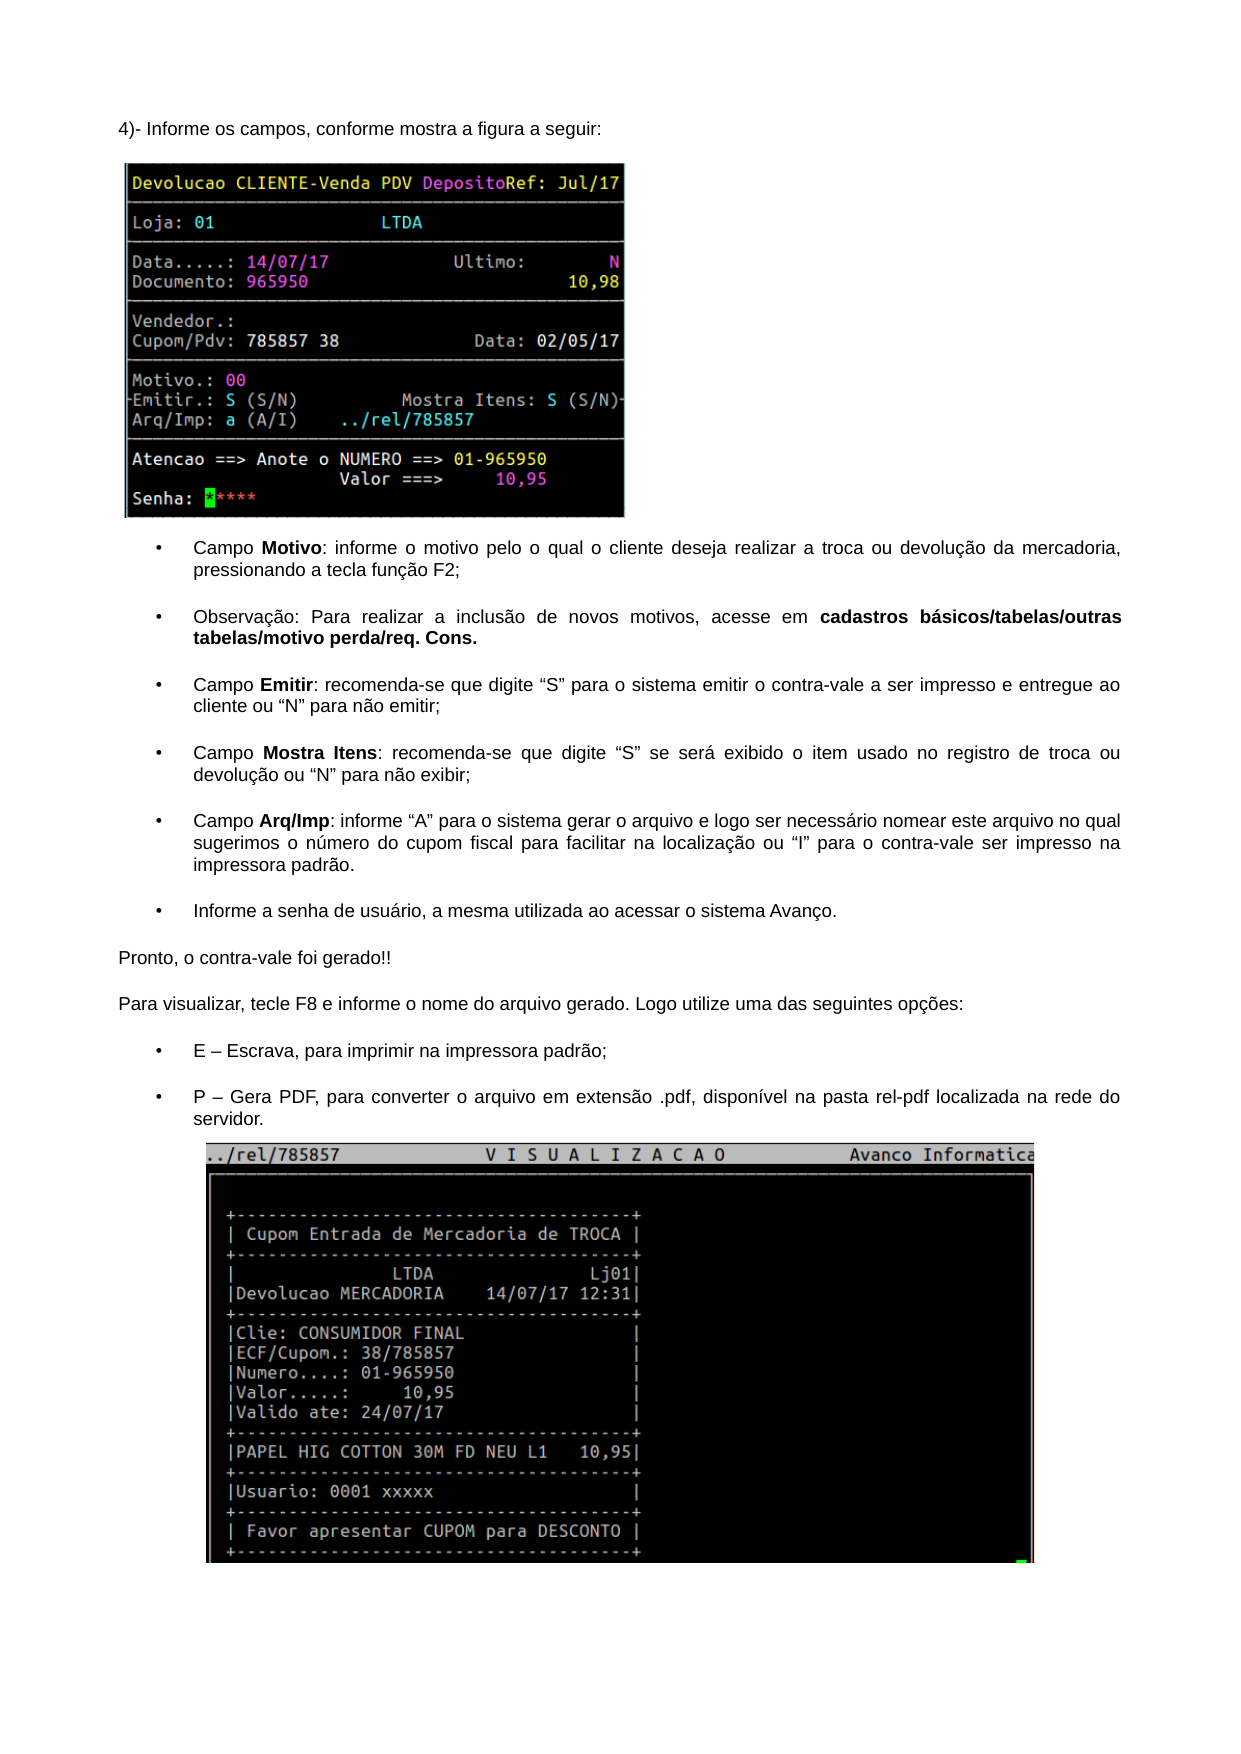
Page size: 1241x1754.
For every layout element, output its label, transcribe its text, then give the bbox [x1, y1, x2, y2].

text Pronto, o contra-vale foi gerado!! [118, 947, 1122, 968]
list P – Gera PDF, para converter o arquivo em extensão .pdf, disponível na pasta rel-pdf localizada na rede do servidor. [156, 1086, 1122, 1129]
picture [206, 1142, 1035, 1563]
list Campo Motivo: informe o motivo pelo o qual o cliente deseja realizar a troca ou devolução da mercadoria, pressionando a tecla função F2; [156, 537, 1122, 580]
list E – Escrava, para imprimir na impressora padrão; [156, 1040, 1122, 1061]
list Observação: Para realizar a inclusão de novos motivos, acesse em cadastros básicos/tabelas/outras tabelas/motivo perda/req. Cons. [156, 605, 1122, 649]
list Campo Arq/Imp: informe “A” para o sistema gerar o arquivo e logo ser necessário nomear este arquivo no qual sugerimos o número do cupom fiscal para facilitar na localização ou “I” para o contra-vale ser impresso na impressora padrão. [156, 810, 1122, 875]
text 4)- Informe os campos, conforme mostra a figura a seguir: [118, 118, 1122, 140]
list Campo Emitir: recomenda-se que digite “S” para o sistema emitir o contra-vale a ser impresso e entregue ao cliente ou “N” para não emitir; [156, 674, 1122, 717]
list Campo Mostra Itens: recomenda-se que digite “S” se será exibido o item usado no registro de troca ou devolução ou “N” para não exibir; [156, 742, 1122, 785]
text Para visualizar, tecle F8 e informe o nome do arquivo gerado. Logo utilize uma das seguintes opções: [118, 993, 1122, 1015]
list Informe a senha de usuário, a mesma utilizada ao acessar o sistema Avanço. [156, 900, 1122, 922]
picture [124, 163, 626, 518]
